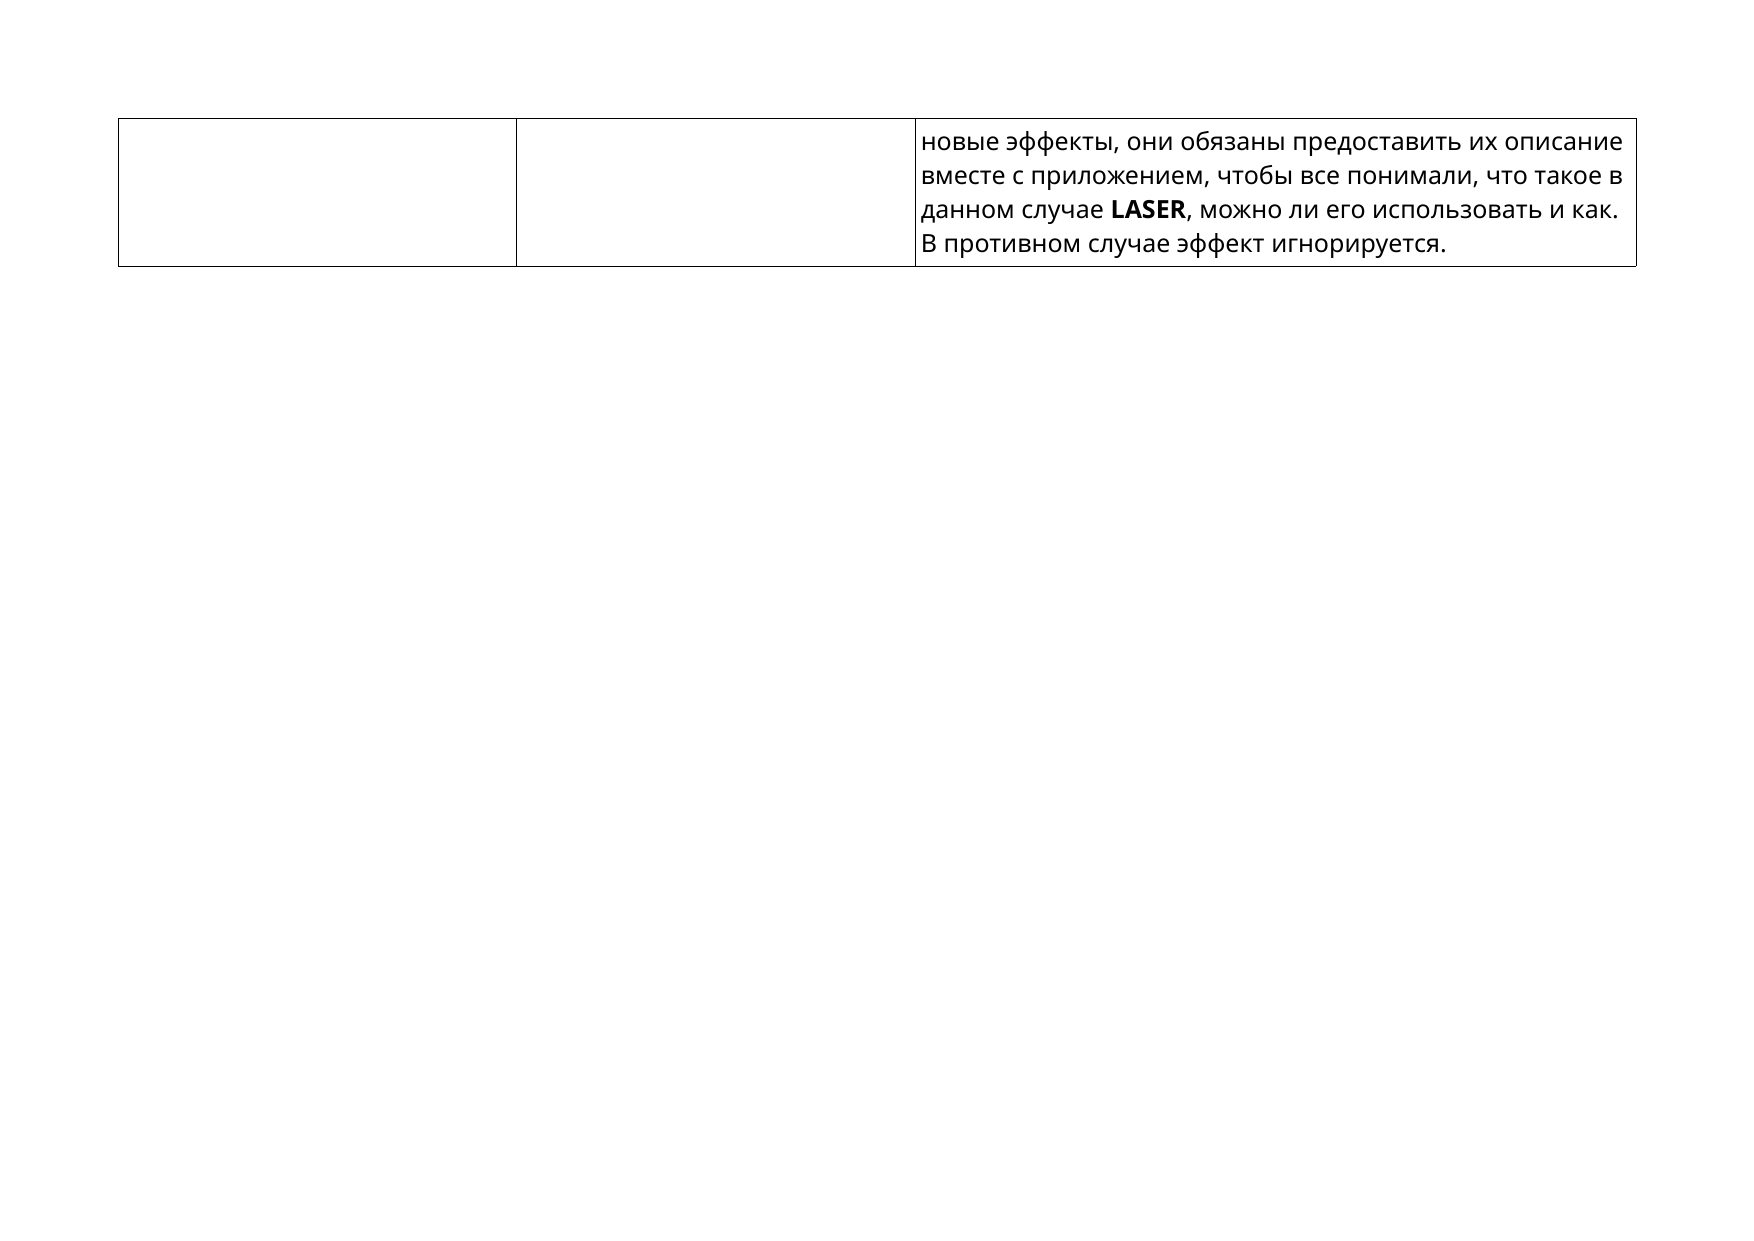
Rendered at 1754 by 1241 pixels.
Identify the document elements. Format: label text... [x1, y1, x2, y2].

table_cell [119, 119, 516, 266]
table_cell [517, 119, 915, 266]
table_cell новые эффекты, они обязаны предоставить их описание вместе с приложением, чтобы все понимали, что такое в данном случае LASER, можно ли его использовать и как. В противном случае эффект игнорируется. [916, 119, 1636, 266]
